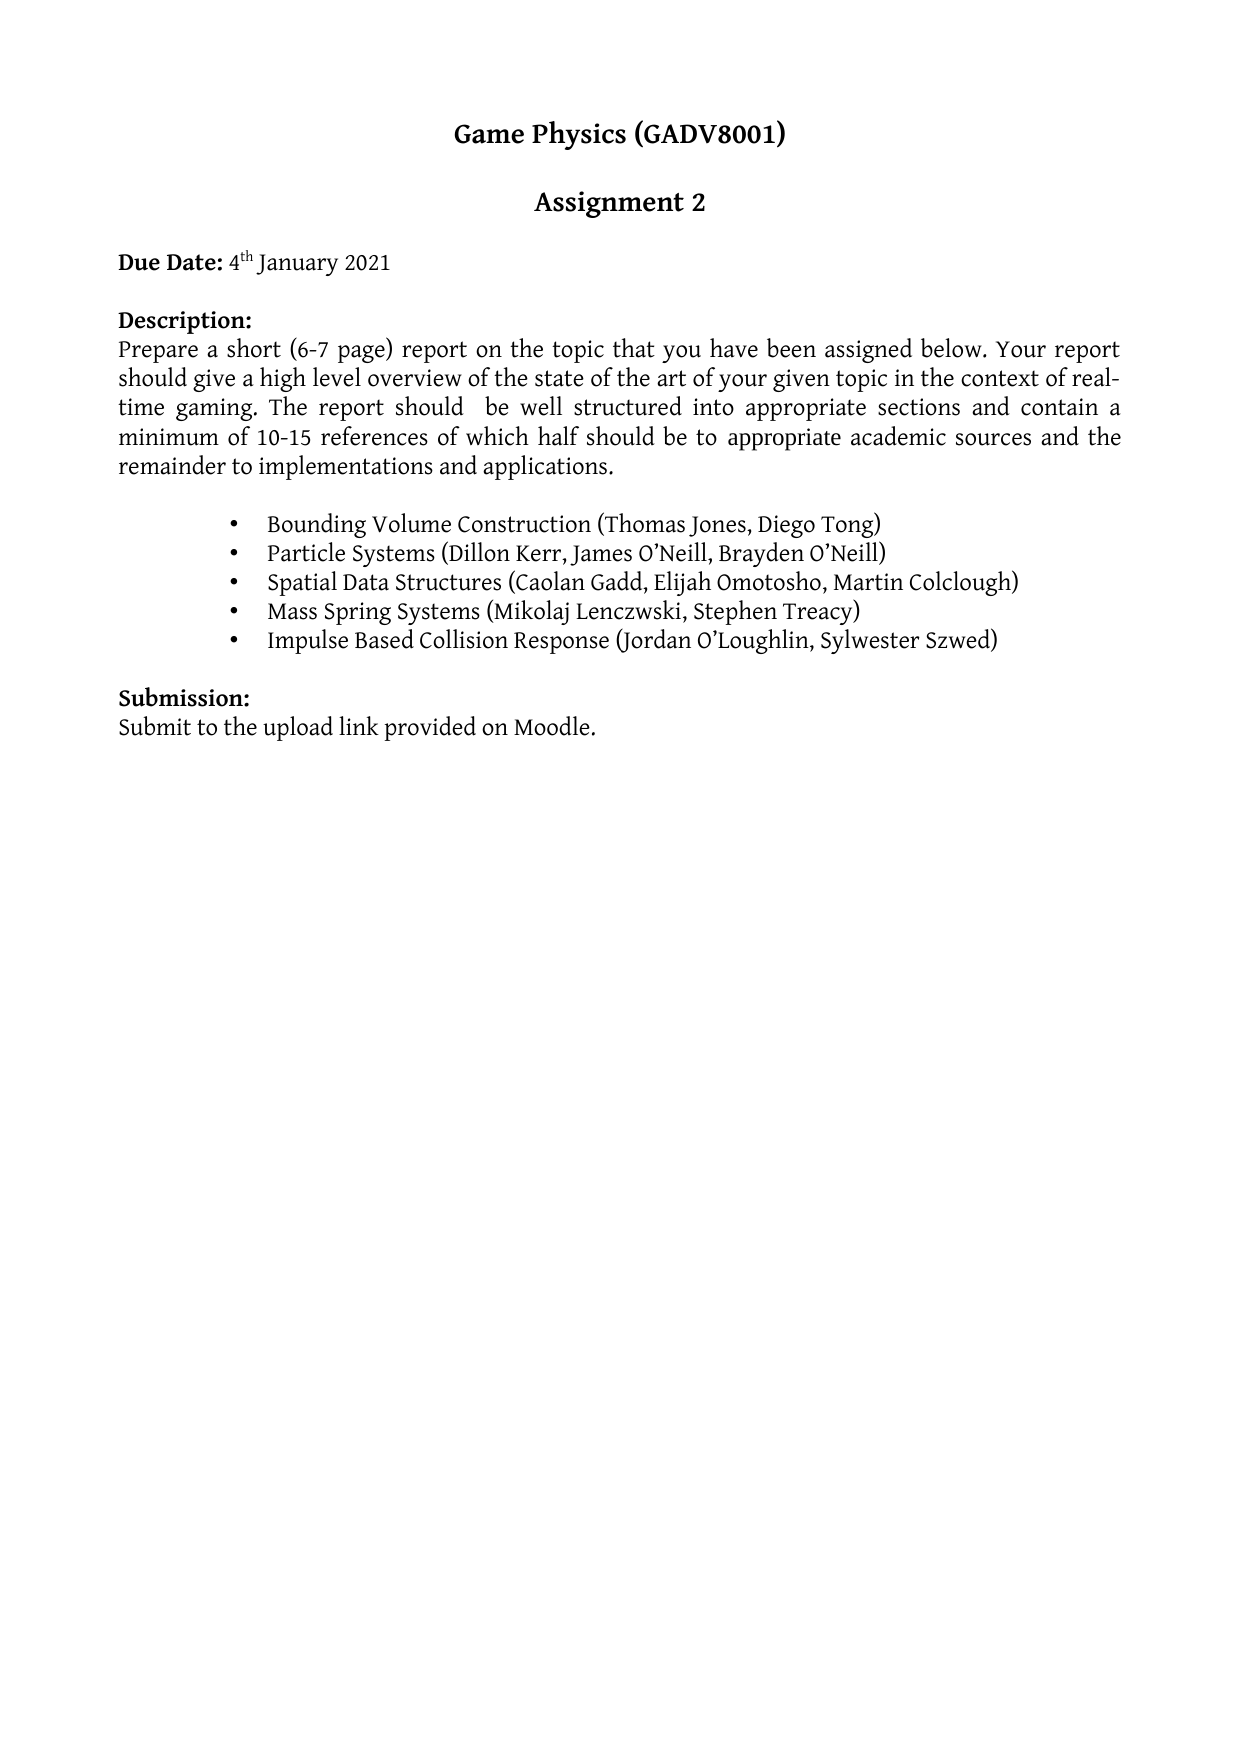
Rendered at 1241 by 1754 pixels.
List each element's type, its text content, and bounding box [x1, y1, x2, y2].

text Due Date: 4th January 2021 [118, 248, 1122, 277]
text Submission: [118, 684, 1122, 713]
list Spatial Data Structures (Caolan Gadd, Elijah Omotosho, Martin Colclough) [229, 568, 1122, 597]
text Submit to the upload link provided on Moodle. [118, 713, 1122, 742]
list Mass Spring Systems (Mikolaj Lenczwski, Stephen Treacy) [229, 597, 1122, 626]
text Description: [118, 306, 1122, 335]
list Particle Systems (Dillon Kerr, James O’Neill, Brayden O’Neill) [229, 539, 1122, 568]
text Game Physics (GADV8001) [118, 118, 1122, 152]
text Prepare a short (6-7 page) report on the topic that you have been assigned below. Your report should give a high level overview of the state of the art of your given topic in the context of real-time gaming. The report should be well structured into appropriate sections and contain a minimum of 10-15 references of which half should be to appropriate academic sources and the remainder to implementations and applications. [118, 335, 1122, 481]
list Bounding Volume Construction (Thomas Jones, Diego Tong) [229, 510, 1122, 539]
list Impulse Based Collision Response (Jordan O’Loughlin, Sylwester Szwed) [229, 626, 1122, 655]
text Assignment 2 [118, 186, 1122, 219]
